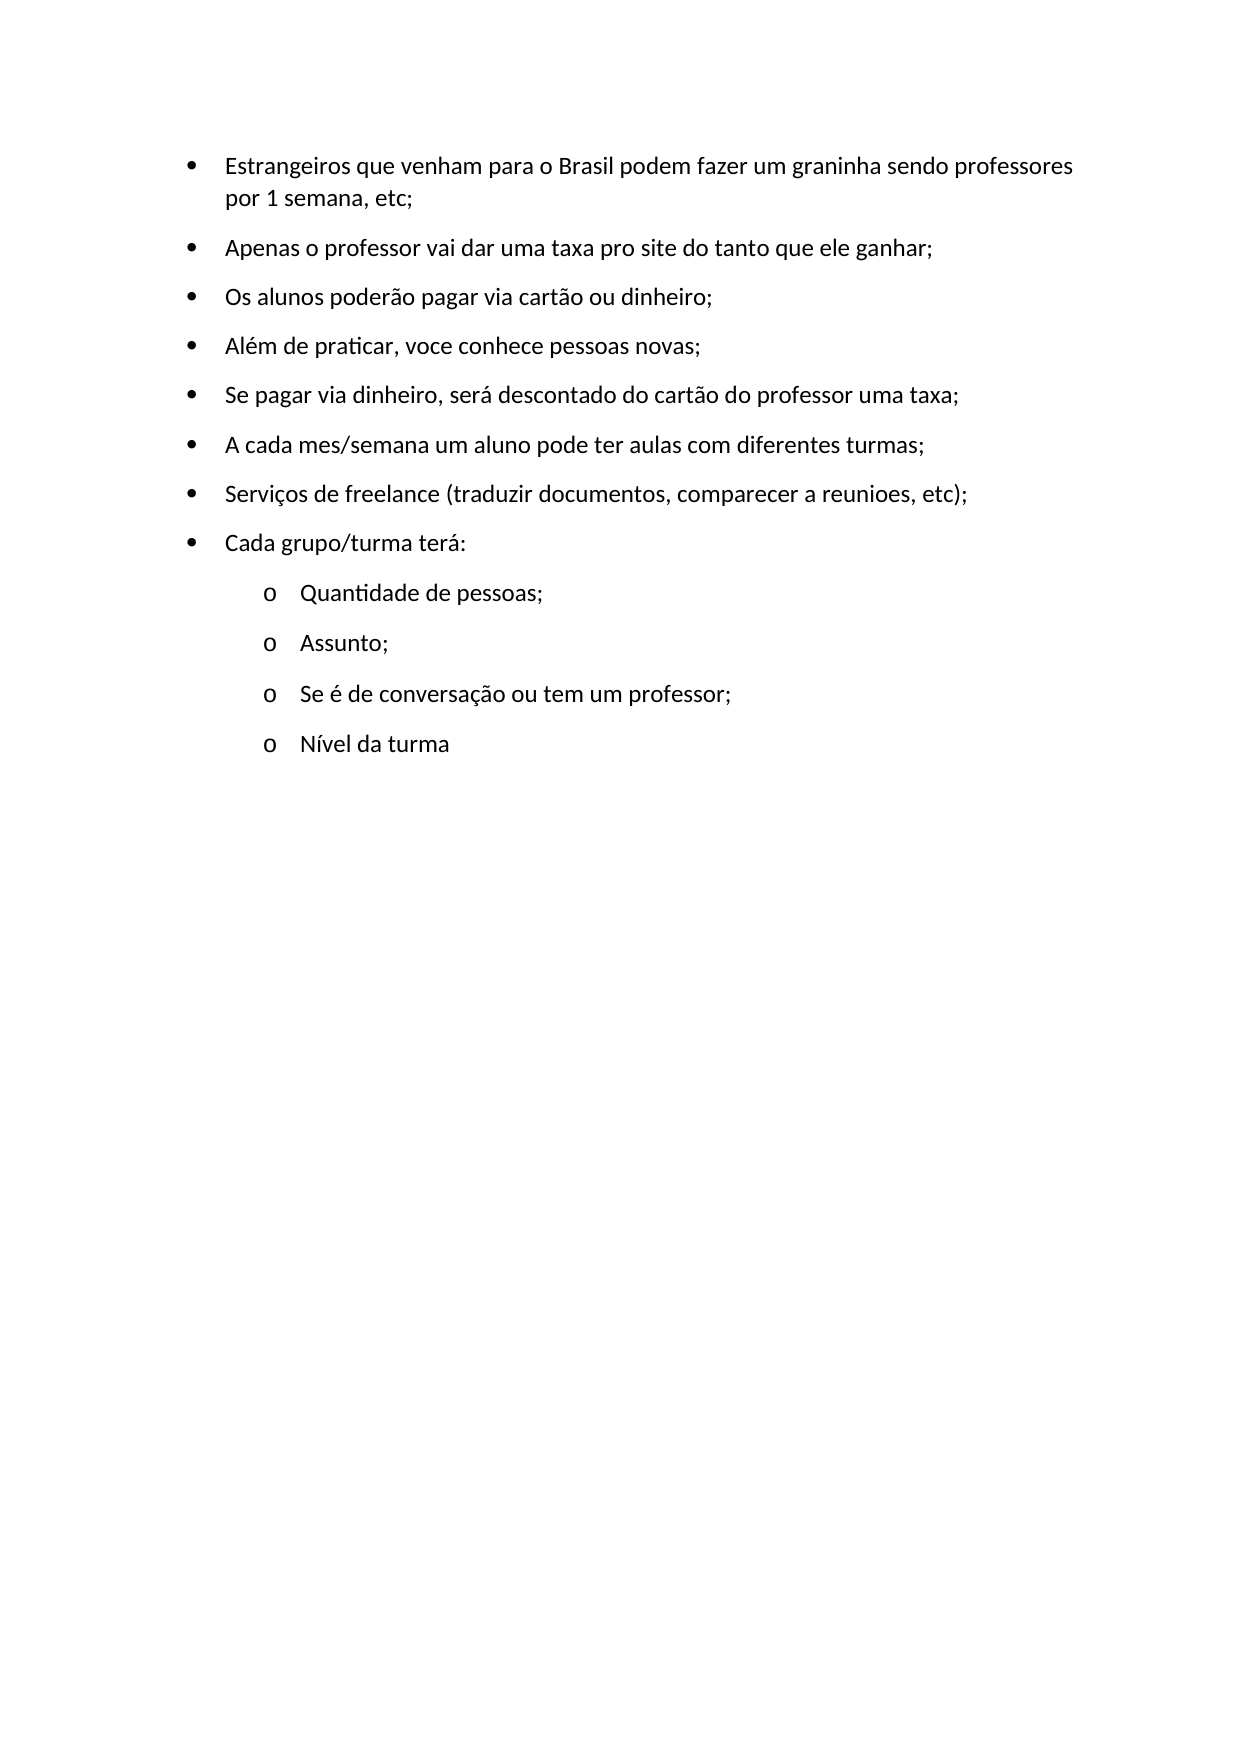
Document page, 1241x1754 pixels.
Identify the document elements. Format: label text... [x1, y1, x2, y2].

list Apenas o professor vai dar uma taxa pro site do tanto que ele ganhar; [187, 232, 1090, 262]
list Estrangeiros que venham para o Brasil podem fazer um graninha sendo professores por 1 semana, etc; [187, 150, 1090, 213]
list A cada mes/semana um aluno pode ter aulas com diferentes turmas; [187, 429, 1090, 459]
list Se é de conversação ou tem um professor; [262, 678, 1090, 710]
list Cada grupo/turma terá: [187, 527, 1090, 558]
list Além de praticar, voce conhece pessoas novas; [187, 330, 1090, 361]
list Nível da turma [262, 729, 1090, 760]
list Serviços de freelance (traduzir documentos, comparecer a reunioes, etc); [187, 478, 1090, 509]
list Os alunos poderão pagar via cartão ou dinheiro; [187, 281, 1090, 312]
list Quantidade de pessoas; [262, 577, 1090, 608]
list Se pagar via dinheiro, será descontado do cartão do professor uma taxa; [187, 380, 1090, 410]
list Assunto; [262, 627, 1090, 659]
